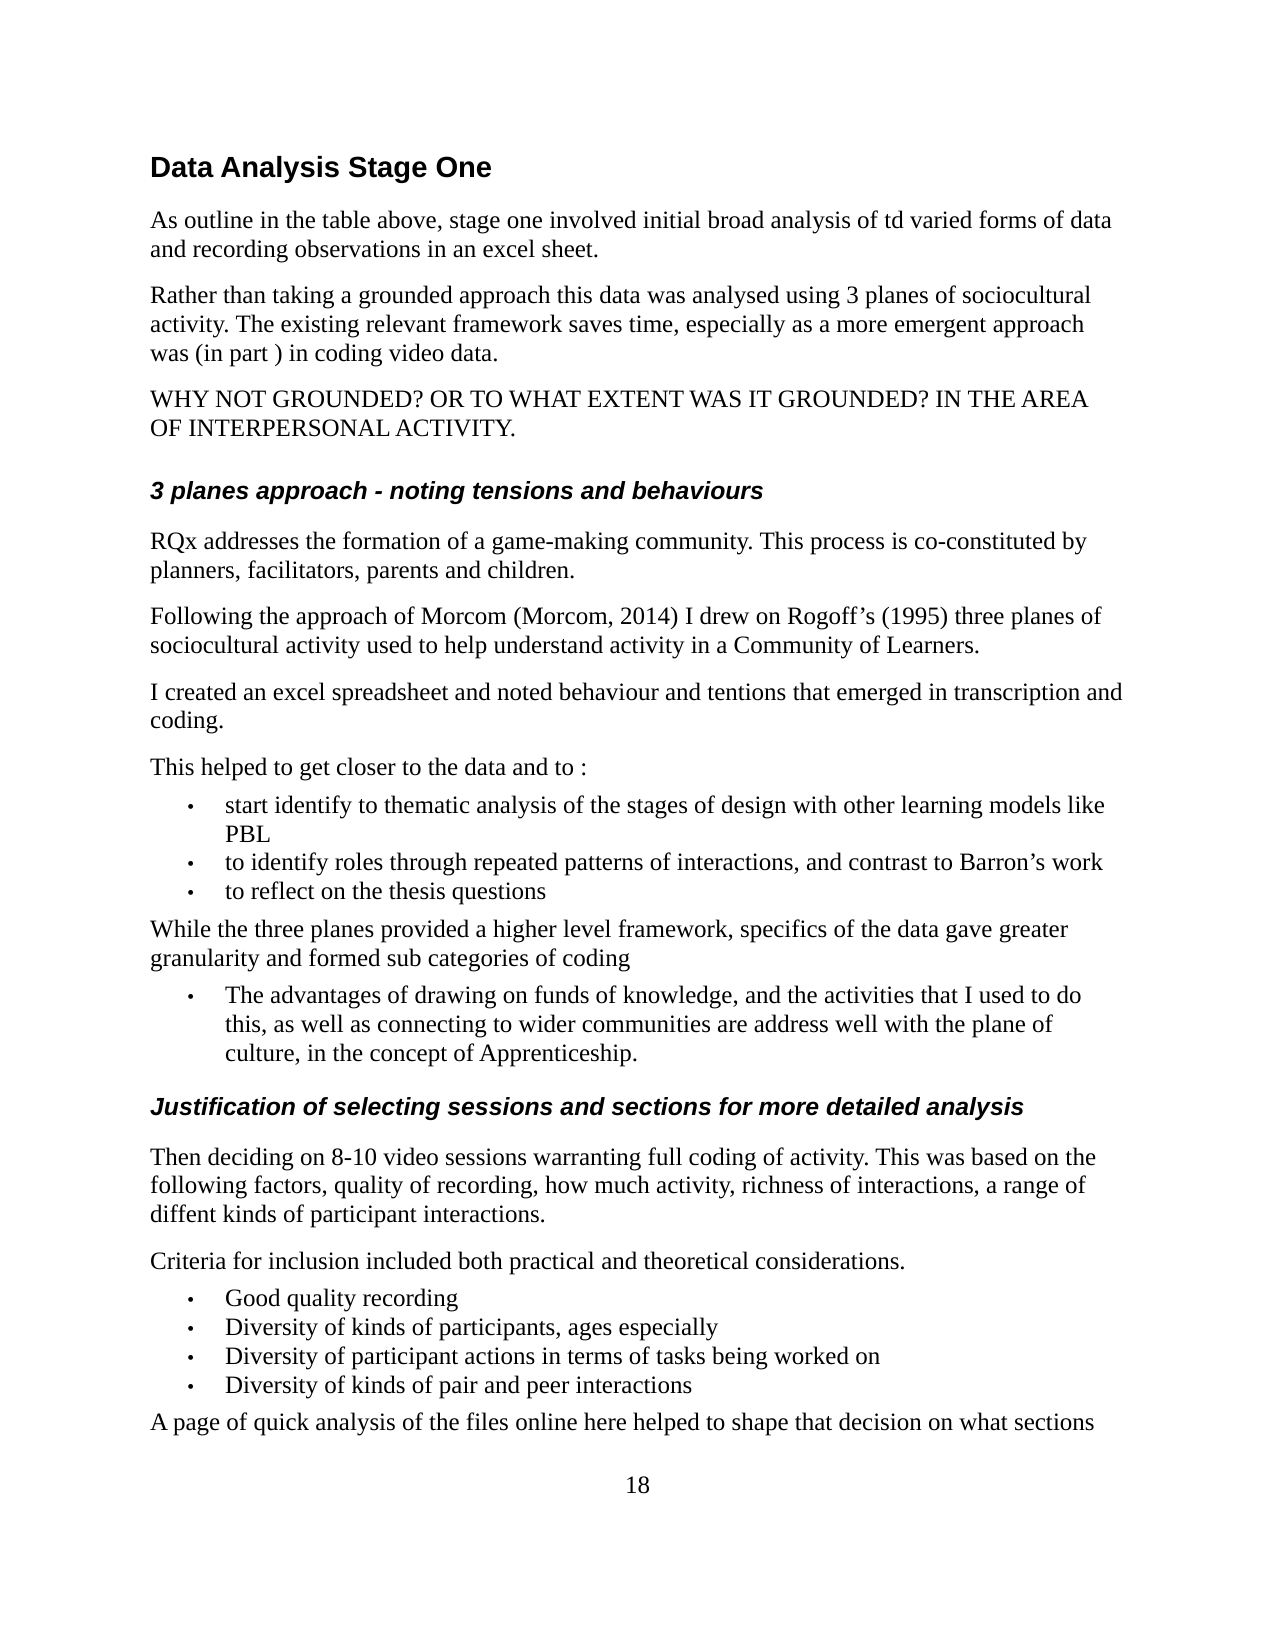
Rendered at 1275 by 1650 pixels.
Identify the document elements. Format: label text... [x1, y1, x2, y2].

text Following the approach of Morcom (Morcom, 2014) I drew on Rogoff’s (1995) three planes of sociocultural activity used to help understand activity in a Community of Learners. [150, 601, 1125, 659]
subtitle 3 planes approach - noting tensions and behaviours [150, 476, 1125, 504]
text Rather than taking a grounded approach this data was analysed using 3 planes of sociocultural activity. The existing relevant framework saves time, especially as a more emergent approach was (in part ) in coding video data. [150, 280, 1125, 367]
text Criteria for inclusion included both practical and theoretical considerations. [150, 1246, 1125, 1274]
text I created an excel spreadsheet and noted behaviour and tentions that emerged in transcription and coding. [150, 677, 1125, 734]
text As outline in the table above, stage one involved initial broad analysis of td varied forms of data and recording observations in an excel sheet. [150, 205, 1125, 262]
text WHY NOT GROUNDED? OR TO WHAT EXTENT WAS IT GROUNDED? IN THE AREA OF INTERPERSONAL ACTIVITY. [150, 384, 1125, 442]
list start identify to thematic analysis of the stages of design with other learning models like PBL [187, 790, 1125, 847]
list Diversity of kinds of participants, ages especially [187, 1312, 1125, 1341]
text A page of quick analysis of the files online here helped to shape that decision on what sections [150, 1407, 1125, 1436]
list Diversity of kinds of pair and peer interactions [187, 1370, 1125, 1398]
text RQx addresses the formation of a game-making community. This process is co-constituted by planners, facilitators, parents and children. [150, 526, 1125, 583]
list Diversity of participant actions in terms of tasks being worked on [187, 1341, 1125, 1370]
text Then deciding on 8-10 video sessions warranting full coding of activity. This was based on the following factors, quality of recording, how much activity, richness of interactions, a range of diffent kinds of participant interactions. [150, 1142, 1125, 1228]
text While the three planes provided a higher level framework, specifics of the data gave greater granularity and formed sub categories of coding [150, 914, 1125, 971]
list Good quality recording [187, 1283, 1125, 1312]
list to identify roles through repeated patterns of interactions, and contrast to Barron’s work [187, 847, 1125, 876]
subtitle Justification of selecting sessions and sections for more detailed analysis [150, 1092, 1125, 1120]
list The advantages of drawing on funds of knowledge, and the activities that I used to do this, as well as connecting to wider communities are address well with the plane of culture, in the concept of Apprenticeship. [187, 980, 1125, 1067]
text This helped to get closer to the data and to : [150, 752, 1125, 781]
list to reflect on the thesis questions [187, 876, 1125, 905]
subtitle Data Analysis Stage One [150, 150, 1125, 183]
